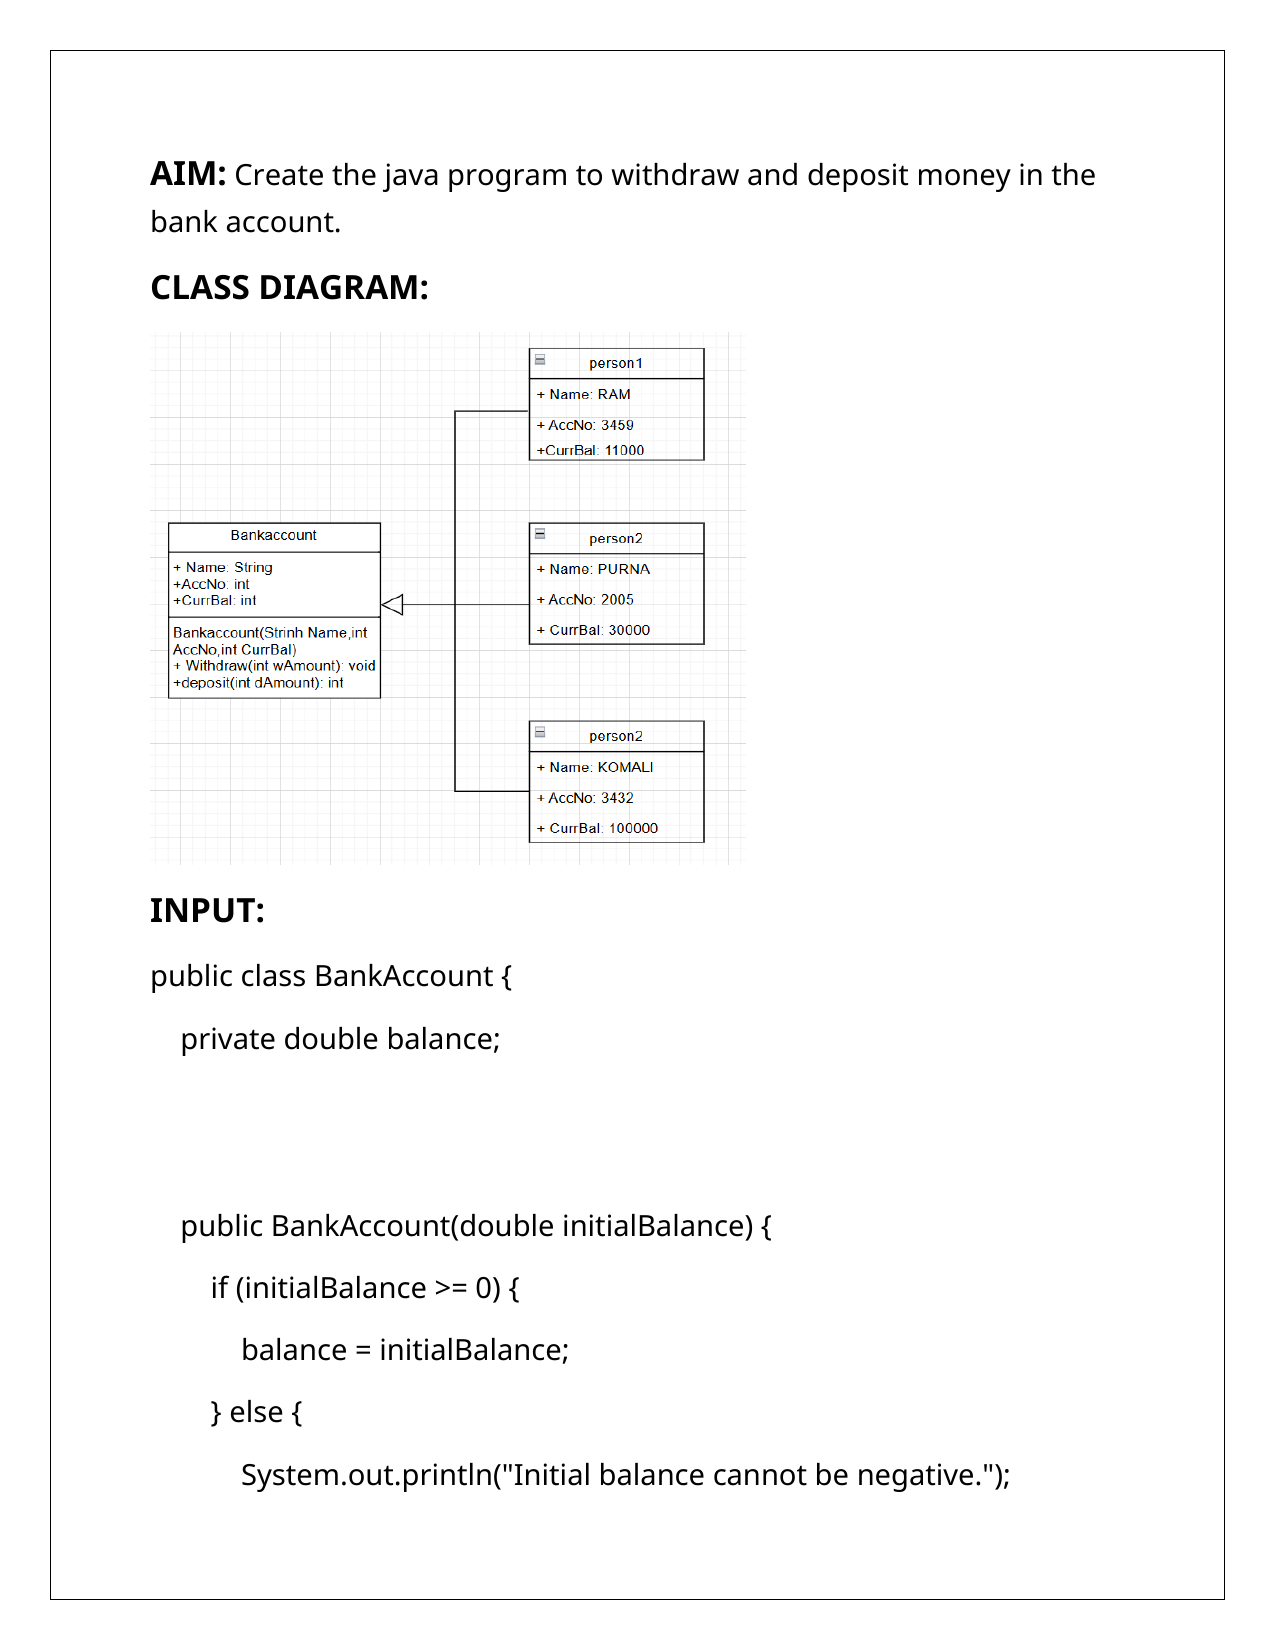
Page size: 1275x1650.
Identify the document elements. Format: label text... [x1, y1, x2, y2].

text } else { [150, 1392, 1125, 1431]
text public BankAccount(double initialBalance) { [150, 1205, 1125, 1244]
text System.out.println("Initial balance cannot be negative."); [150, 1454, 1125, 1494]
text public class BankAccount { [150, 956, 1125, 995]
text private double balance; [150, 1018, 1125, 1058]
text AIM: Create the java program to withdraw and deposit money in the bank account. [150, 150, 1125, 241]
text INPUT: [150, 887, 1125, 932]
text balance = initialBalance; [150, 1329, 1125, 1369]
text if (initialBalance >= 0) { [150, 1267, 1125, 1307]
text CLASS DIAGRAM: [150, 264, 1125, 309]
